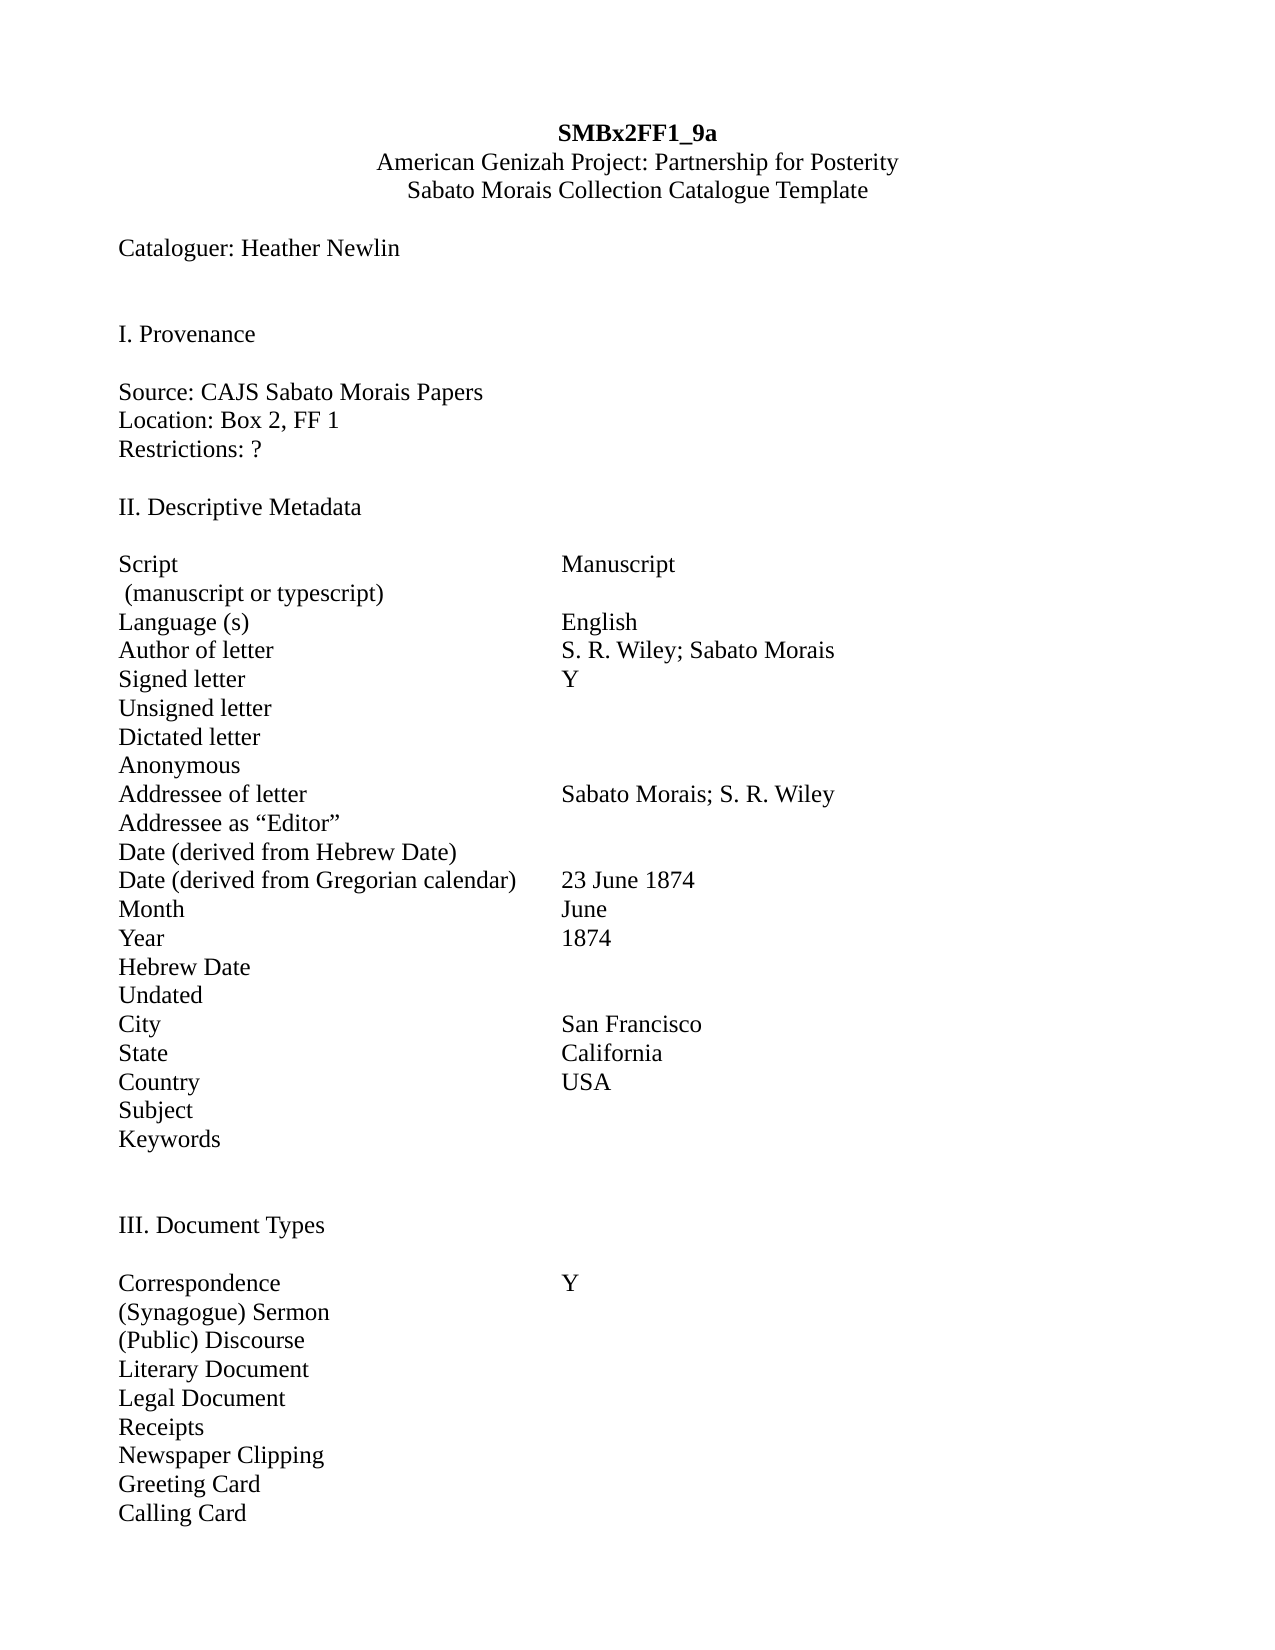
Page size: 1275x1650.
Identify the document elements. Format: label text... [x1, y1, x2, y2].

text Date (derived from Gregorian calendar) 23 June 1874 [118, 866, 1157, 894]
text (Public) Discourse [118, 1326, 1157, 1354]
text Literary Document [118, 1354, 1157, 1383]
text Correspondence Y [118, 1268, 1157, 1297]
text III. Document Types [118, 1211, 1157, 1239]
text Restrictions: ? [118, 434, 1157, 463]
text Undated [118, 981, 1157, 1009]
text Newspaper Clipping [118, 1441, 1157, 1469]
text Language (s) English [118, 607, 1157, 636]
text Signed letter Y [118, 664, 1157, 693]
text Greeting Card [118, 1469, 1157, 1498]
text Sabato Morais Collection Catalogue Template [118, 176, 1157, 204]
text State California [118, 1038, 1157, 1067]
text (manuscript or typescript) [118, 578, 1157, 607]
text American Genizah Project: Partnership for Posterity [118, 147, 1157, 176]
text Year 1874 [118, 923, 1157, 952]
text I. Provenance [118, 319, 1157, 348]
text (Synagogue) Sermon [118, 1297, 1157, 1326]
text Source: CAJS Sabato Morais Papers [118, 377, 1157, 406]
text Keywords [118, 1124, 1157, 1153]
text SMBx2FF1_9a [118, 118, 1157, 147]
text Anonymous [118, 751, 1157, 779]
text Addressee of letter Sabato Morais; S. R. Wiley [118, 779, 1157, 808]
text City San Francisco [118, 1009, 1157, 1038]
text Addressee as “Editor” [118, 808, 1157, 837]
text Receipts [118, 1412, 1157, 1441]
text Subject [118, 1096, 1157, 1124]
text Legal Document [118, 1383, 1157, 1412]
text Location: Box 2, FF 1 [118, 406, 1157, 434]
text Author of letter S. R. Wiley; Sabato Morais [118, 636, 1157, 664]
text Unsigned letter [118, 693, 1157, 722]
text Script Manuscript [118, 549, 1157, 578]
text Dictated letter [118, 722, 1157, 751]
text Date (derived from Hebrew Date) [118, 837, 1157, 866]
text Cataloguer: Heather Newlin [118, 233, 1157, 262]
text Hebrew Date [118, 952, 1157, 981]
text Calling Card [118, 1498, 1157, 1527]
text Country USA [118, 1067, 1157, 1096]
text Month June [118, 894, 1157, 923]
text II. Descriptive Metadata [118, 492, 1157, 521]
